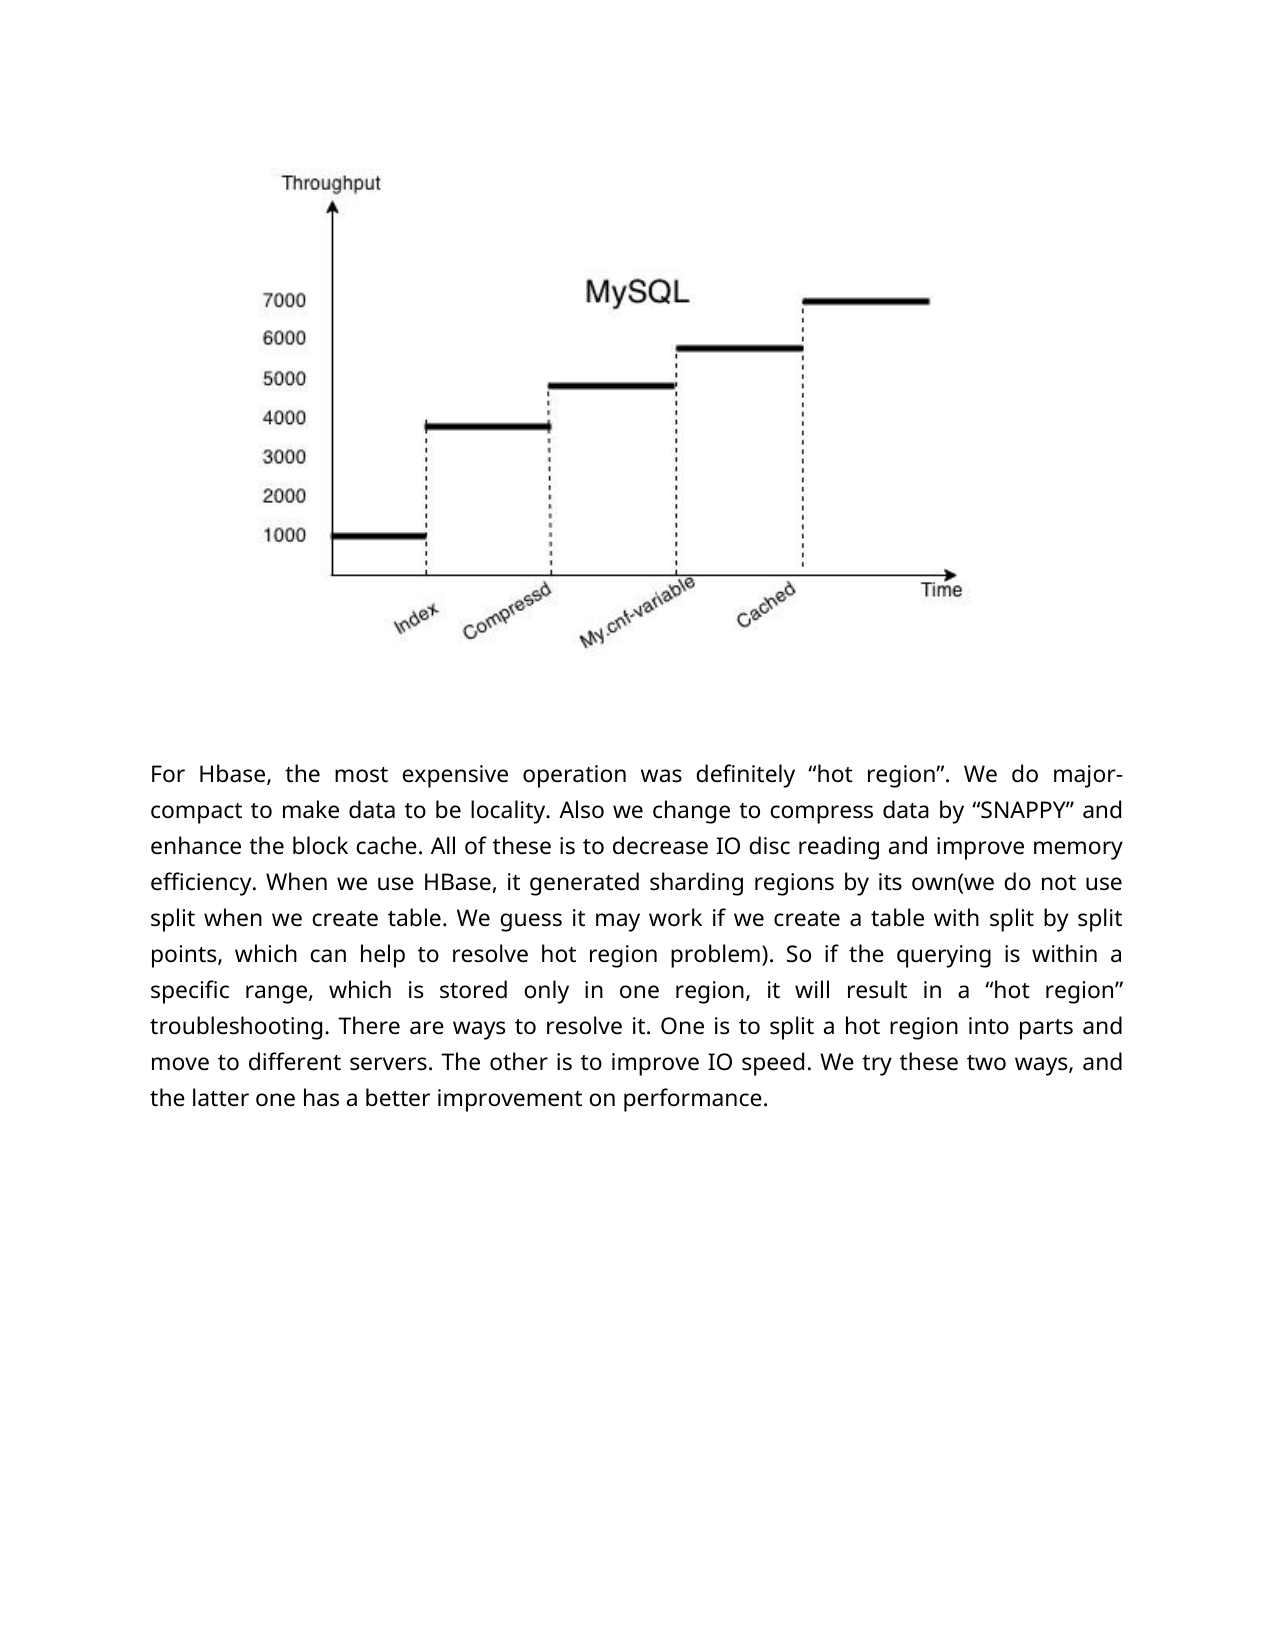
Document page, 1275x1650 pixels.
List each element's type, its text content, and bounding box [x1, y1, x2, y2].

text For Hbase, the most expensive operation was definitely “hot region”. We do major-compact to make data to be locality. Also we change to compress data by “SNAPPY” and enhance the block cache. All of these is to decrease IO disc reading and improve memory efficiency. When we use HBase, it generated sharding regions by its own(we do not use split when we create table. We guess it may work if we create a table with split by split points, which can help to resolve hot region problem). So if the querying is within a specific range, which is stored only in one region, it will result in a “hot region” troubleshooting. There are ways to resolve it. One is to split a hot region into parts and move to different servers. The other is to improve IO speed. We try these two ways, and the latter one has a better improvement on performance. [150, 758, 1125, 1113]
picture [221, 168, 1054, 700]
